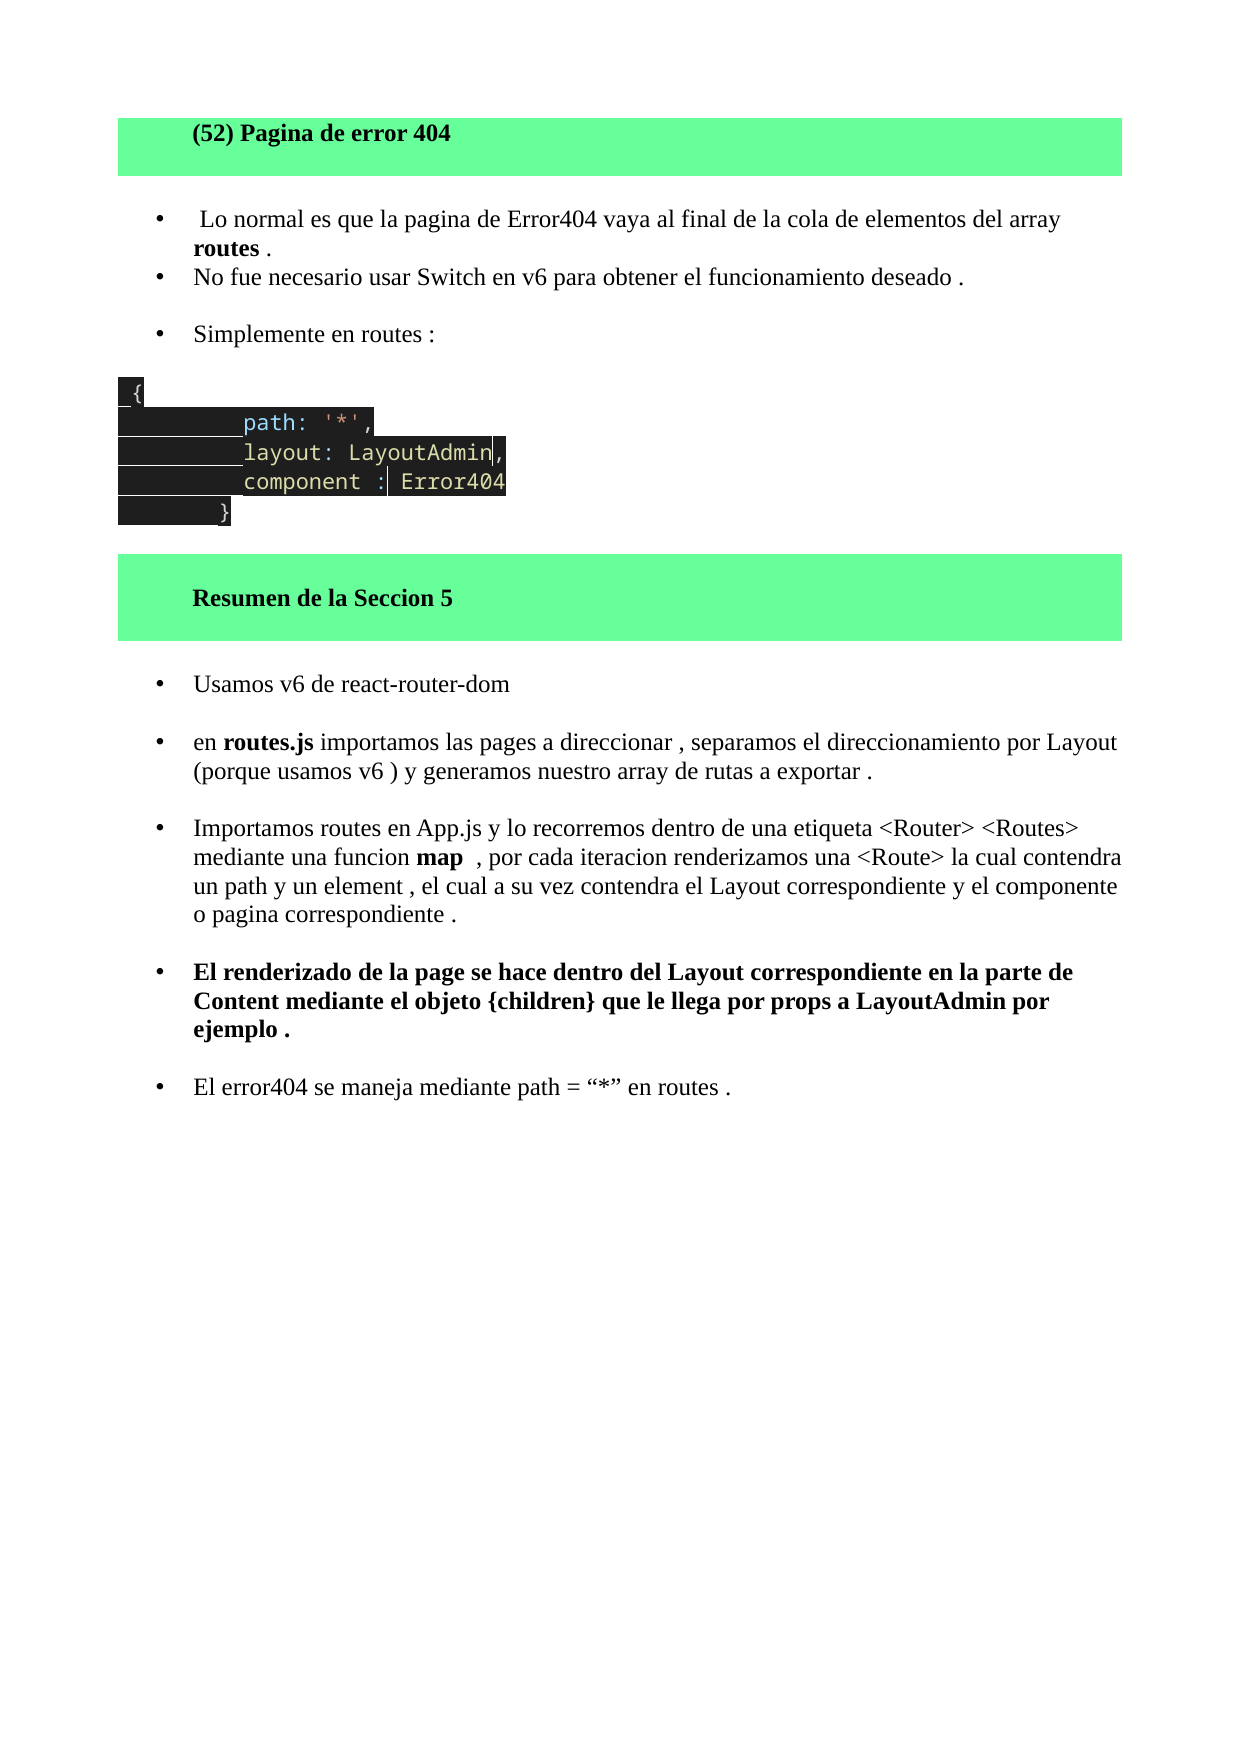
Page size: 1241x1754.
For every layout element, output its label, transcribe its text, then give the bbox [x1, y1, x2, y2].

list Usamos v6 de react-router-dom [156, 669, 1122, 698]
text Resumen de la Seccion 5 [118, 583, 1122, 612]
text component : Error404 [118, 466, 1122, 496]
text { [118, 377, 1122, 407]
list El renderizado de la page se hace dentro del Layout correspondiente en la parte de Content mediante el objeto {children} que le llega por props a LayoutAdmin por ejemplo . [156, 957, 1122, 1043]
text layout: LayoutAdmin, [118, 436, 1122, 466]
list No fue necesario usar Switch en v6 para obtener el funcionamiento deseado . [156, 262, 1122, 291]
text (52) Pagina de error 404 [118, 118, 1122, 147]
list El error404 se maneja mediante path = “*” en routes . [156, 1072, 1122, 1101]
list en routes.js importamos las pages a direccionar , separamos el direccionamiento por Layout (porque usamos v6 ) y generamos nuestro array de rutas a exportar . [156, 727, 1122, 784]
text } [118, 496, 1122, 526]
list Importamos routes en App.js y lo recorremos dentro de una etiqueta <Router> <Routes> mediante una funcion map , por cada iteracion renderizamos una <Route> la cual contendra un path y un element , el cual a su vez contendra el Layout correspondiente y el componente o pagina correspondiente . [156, 813, 1122, 928]
text path: '*', [118, 407, 1122, 436]
list Simplemente en routes : [156, 319, 1122, 348]
list Lo normal es que la pagina de Error404 vaya al final de la cola de elementos del array routes . [156, 204, 1122, 262]
